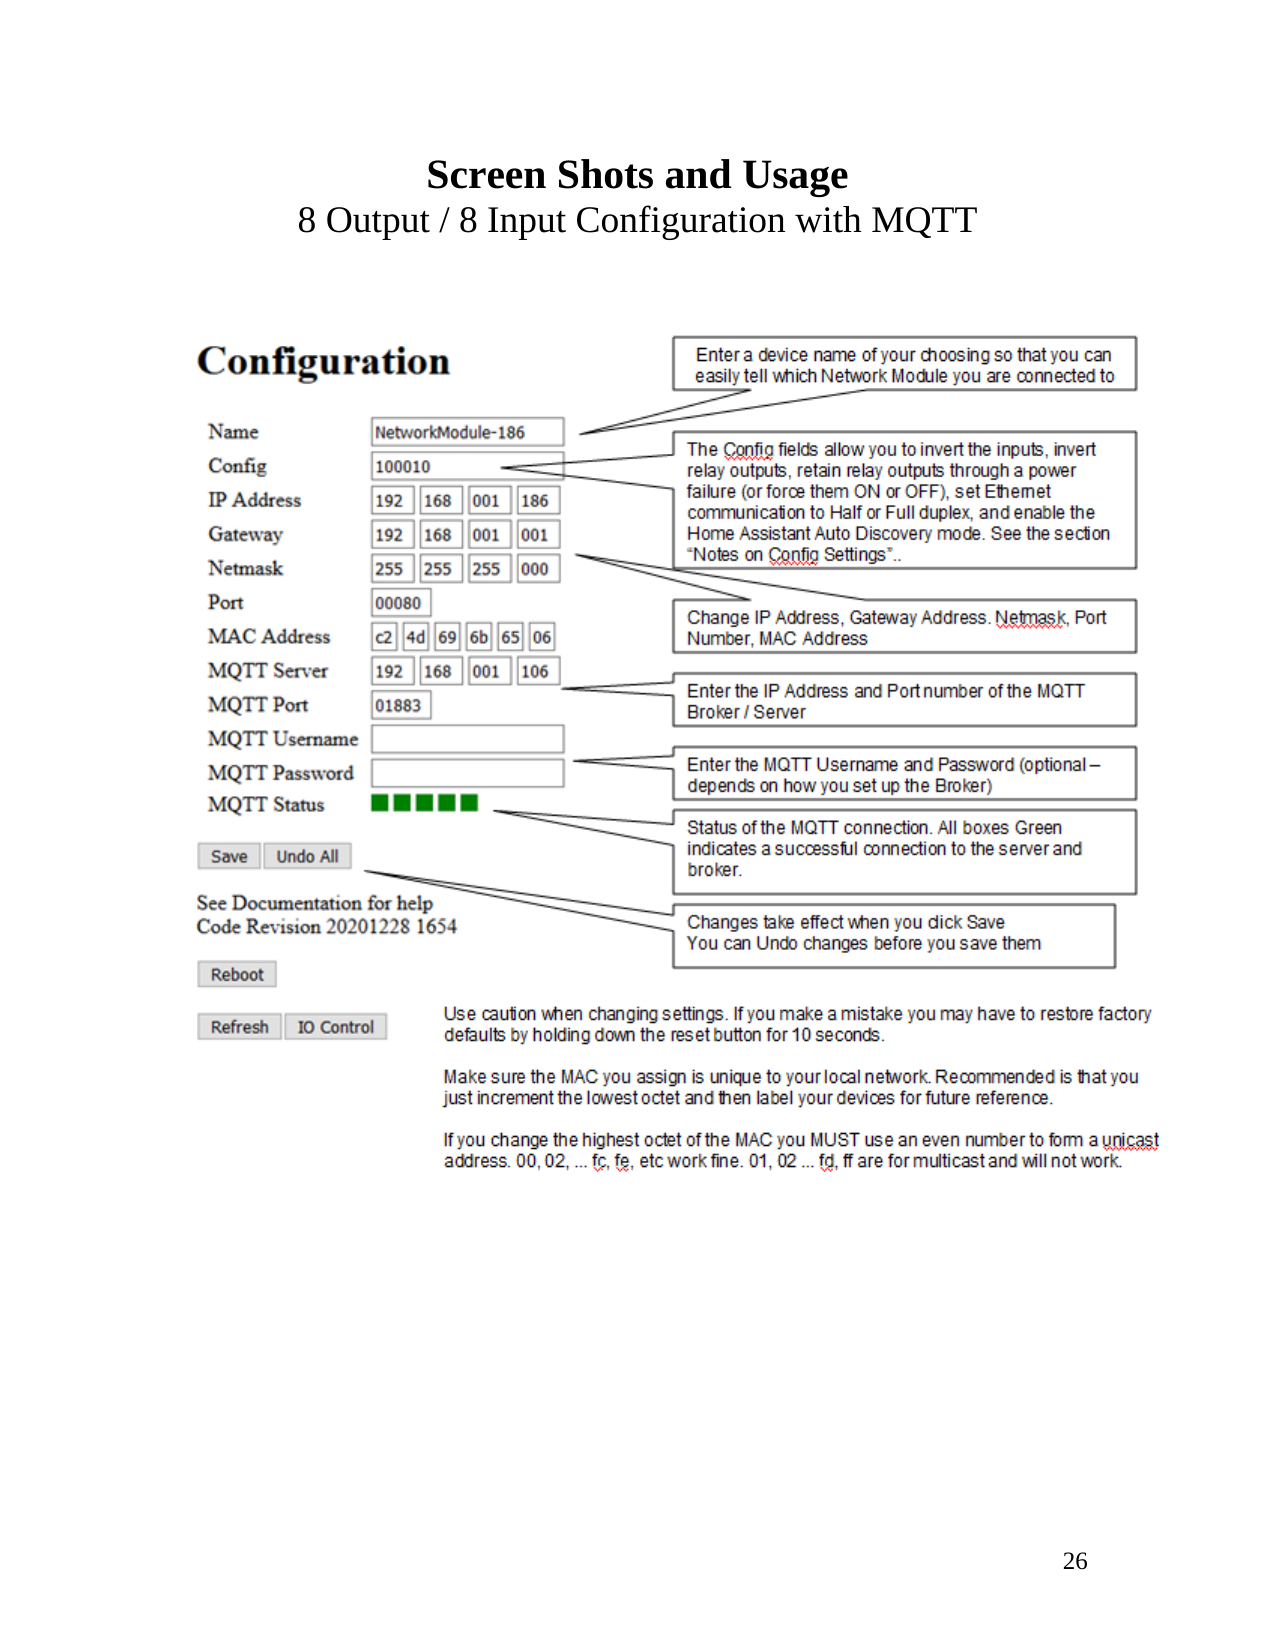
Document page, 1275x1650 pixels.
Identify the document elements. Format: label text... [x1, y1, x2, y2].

text 8 Output / 8 Input Configuration with MQTT [187, 198, 1087, 241]
text Screen Shots and Usage [187, 150, 1087, 198]
picture [187, 327, 1180, 1181]
